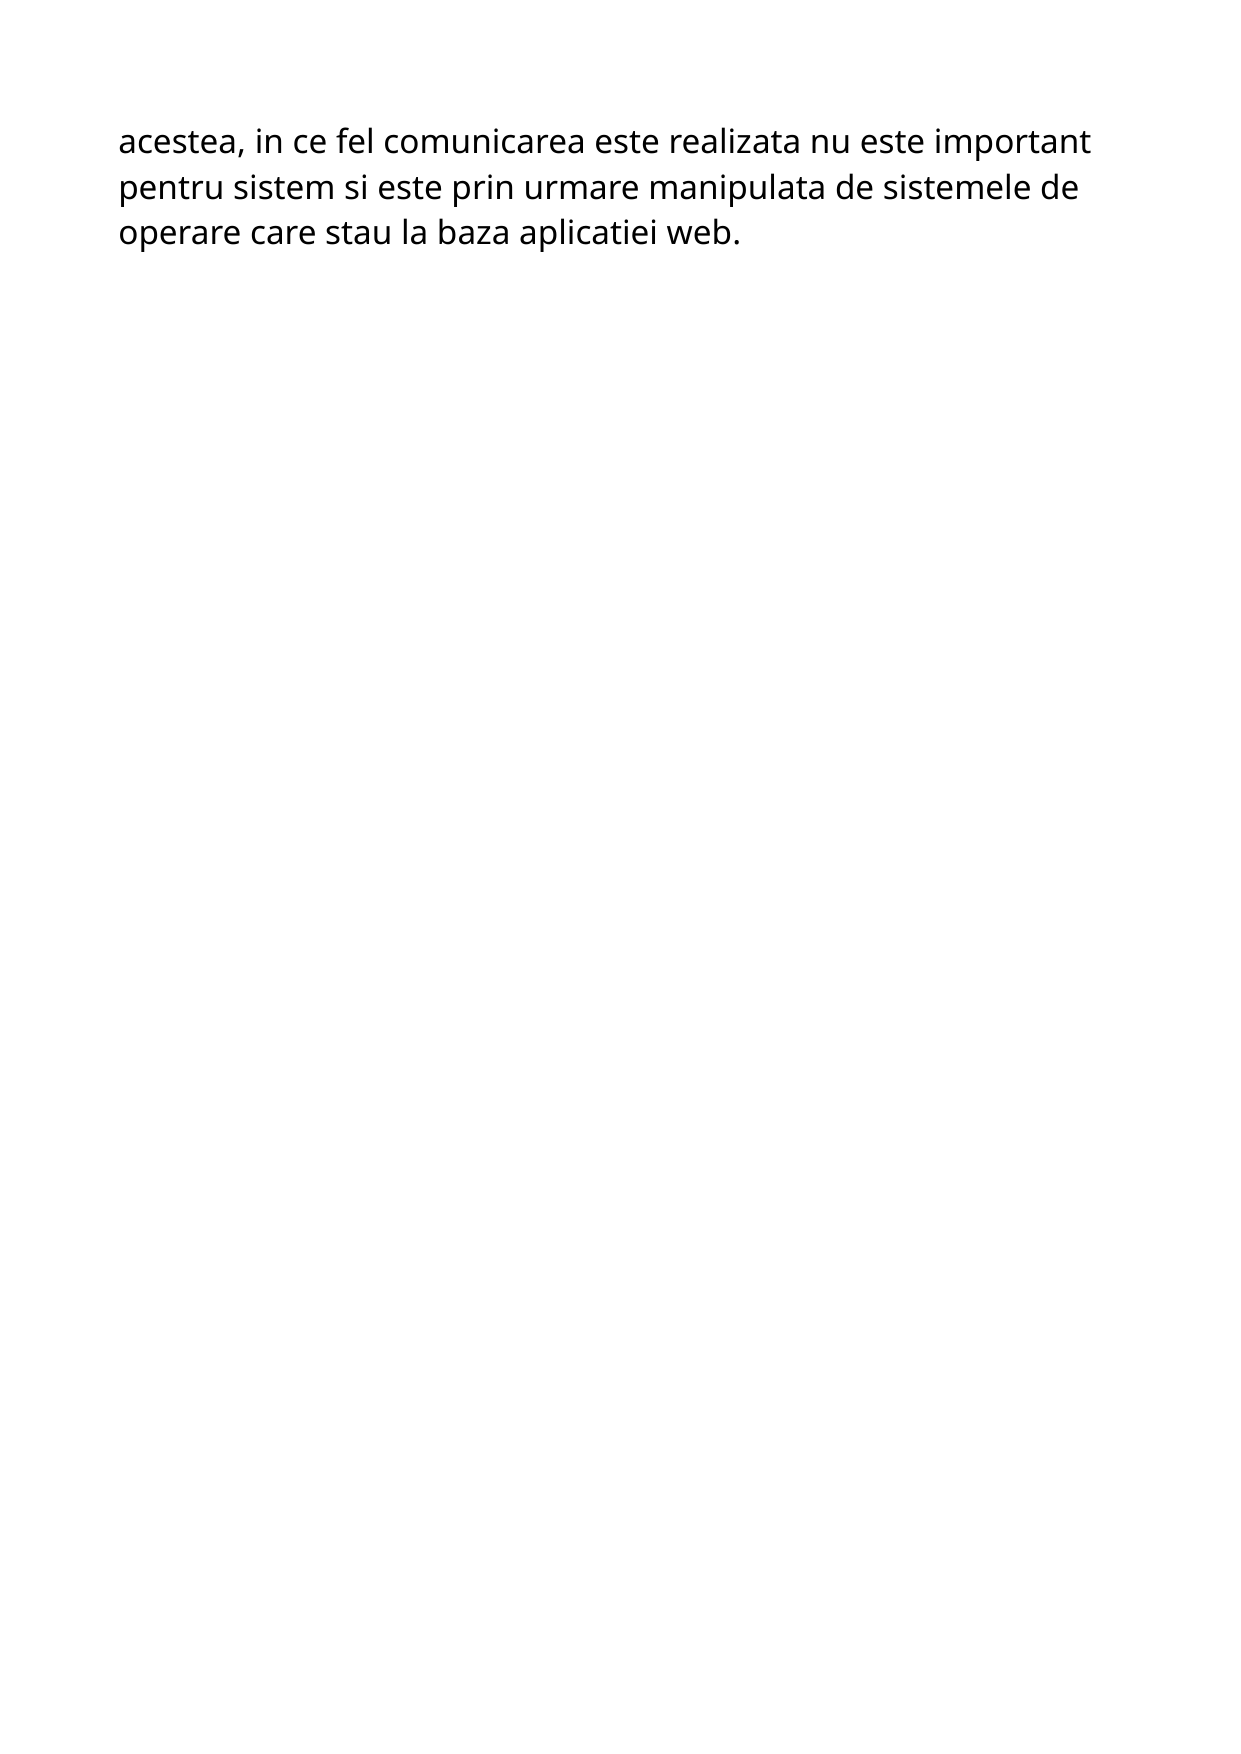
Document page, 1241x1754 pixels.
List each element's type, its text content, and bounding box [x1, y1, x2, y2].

text acestea, in ce fel comunicarea este realizata nu este important pentru sistem si este prin urmare manipulata de sistemele de operare care stau la baza aplicatiei web. [118, 118, 1122, 254]
